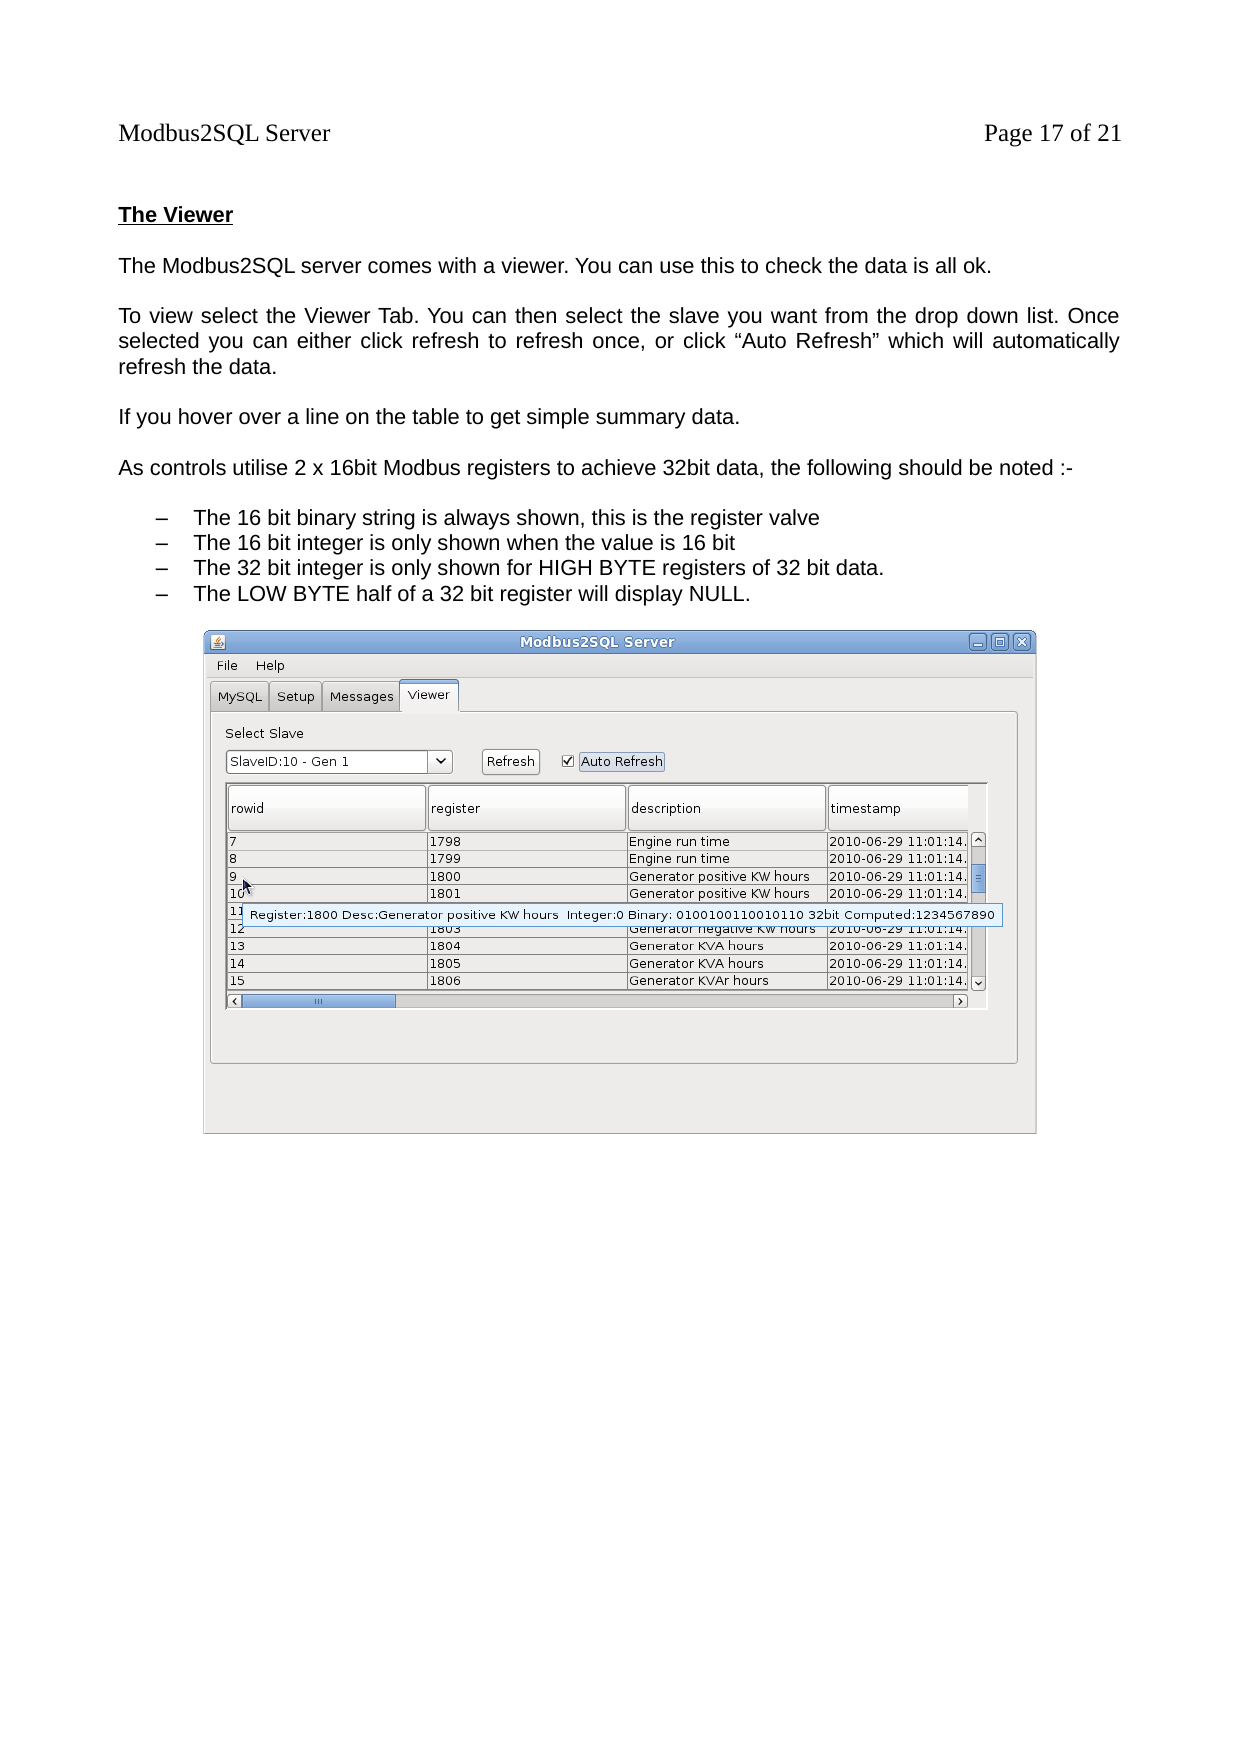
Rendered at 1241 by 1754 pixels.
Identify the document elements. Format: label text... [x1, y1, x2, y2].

list The 16 bit binary string is always shown, this is the register valve [156, 505, 1122, 530]
list The 16 bit integer is only shown when the value is 16 bit [156, 530, 1122, 555]
text As controls utilise 2 x 16bit Modbus registers to achieve 32bit data, the following should be noted :- [118, 454, 1122, 479]
text If you hover over a line on the table to get simple summary data. [118, 404, 1122, 429]
list The 32 bit integer is only shown for HIGH BYTE registers of 32 bit data. [156, 555, 1122, 580]
text The Modbus2SQL server comes with a viewer. You can use this to check the data is all ok. [118, 253, 1122, 278]
text The Viewer [118, 202, 1122, 227]
list The LOW BYTE half of a 32 bit register will display NULL. [156, 580, 1122, 606]
text To view select the Viewer Tab. You can then select the slave you want from the drop down list. Once selected you can either click refresh to refresh once, or click “Auto Refresh” which will automatically refresh the data. [118, 303, 1122, 379]
picture [203, 630, 1037, 1134]
